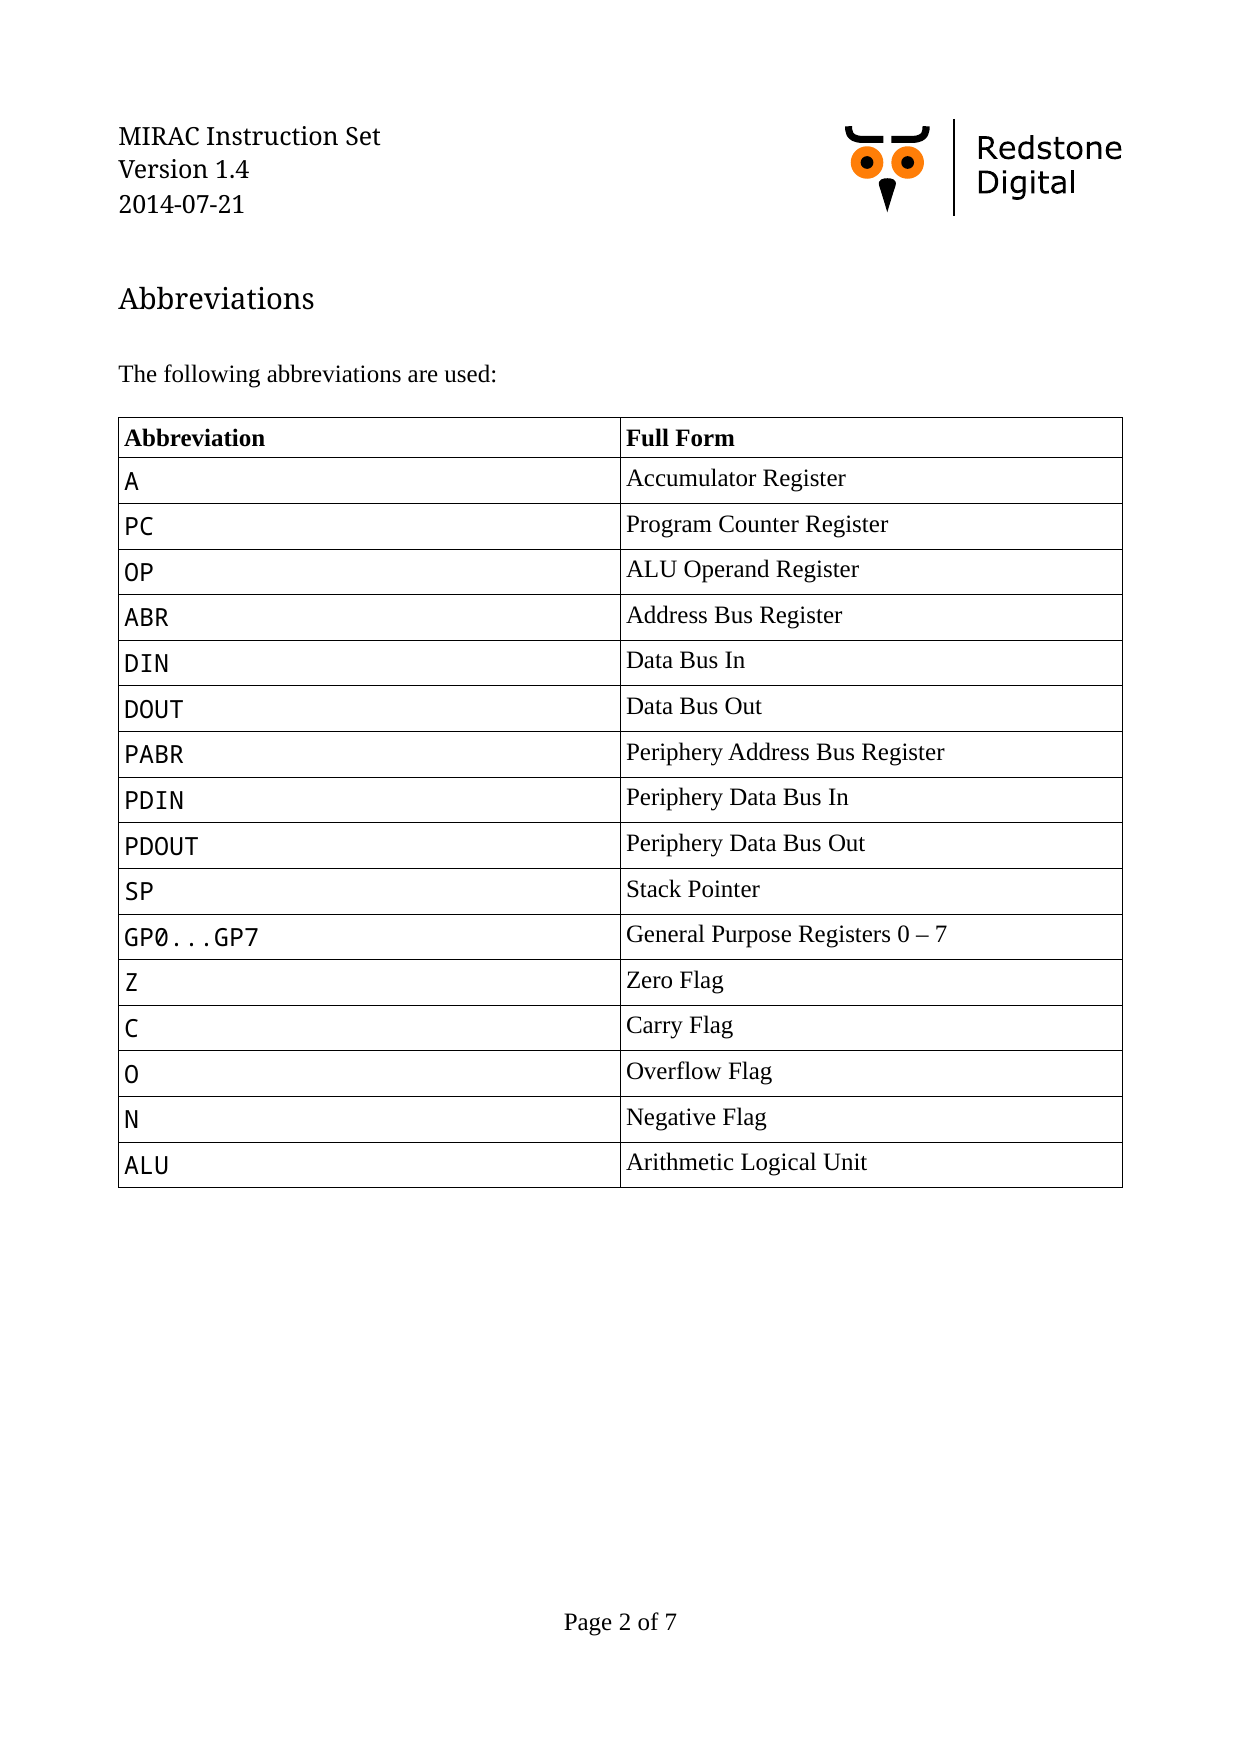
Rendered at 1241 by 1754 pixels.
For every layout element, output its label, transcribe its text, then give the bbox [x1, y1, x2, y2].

table_cell ABR [119, 486, 620, 530]
table_cell GP0...GP7 [119, 805, 620, 849]
table_cell Data Bus In [621, 531, 1122, 576]
table_cell Program Counter Register [621, 394, 1122, 439]
table_cell Overflow Flag [621, 942, 1122, 986]
table_cell C [119, 896, 620, 941]
table_cell Periphery Address Bus Register [621, 622, 1122, 667]
table_cell A [119, 349, 620, 393]
table_cell Data Bus Out [621, 577, 1122, 621]
table_cell Negative Flag [621, 987, 1122, 1032]
table_cell O [119, 942, 620, 986]
table_cell PDOUT [119, 714, 620, 758]
table_cell PDIN [119, 668, 620, 713]
table_cell N [119, 987, 620, 1032]
table_cell Z [119, 851, 620, 895]
table_cell Accumulator Register [621, 349, 1122, 393]
table_cell ALU Operand Register [621, 440, 1122, 484]
table_cell OP [119, 440, 620, 484]
table_header Full Form [621, 308, 1122, 348]
table_cell Periphery Data Bus In [621, 668, 1122, 713]
table_cell Zero Flag [621, 851, 1122, 895]
table_cell Carry Flag [621, 896, 1122, 941]
table_cell Periphery Data Bus Out [621, 714, 1122, 758]
table_cell Arithmetic Logical Unit [621, 1033, 1122, 1078]
table_cell Stack Pointer [621, 759, 1122, 804]
table_header Abbreviation [119, 308, 620, 348]
table_cell ALU [119, 1033, 620, 1078]
table_cell Address Bus Register [621, 486, 1122, 530]
table_cell PC [119, 394, 620, 439]
table_cell SP [119, 759, 620, 804]
table_cell DOUT [119, 577, 620, 621]
table_cell DIN [119, 531, 620, 576]
table_cell General Purpose Registers 0 – 7 [621, 805, 1122, 849]
table_cell PABR [119, 622, 620, 667]
